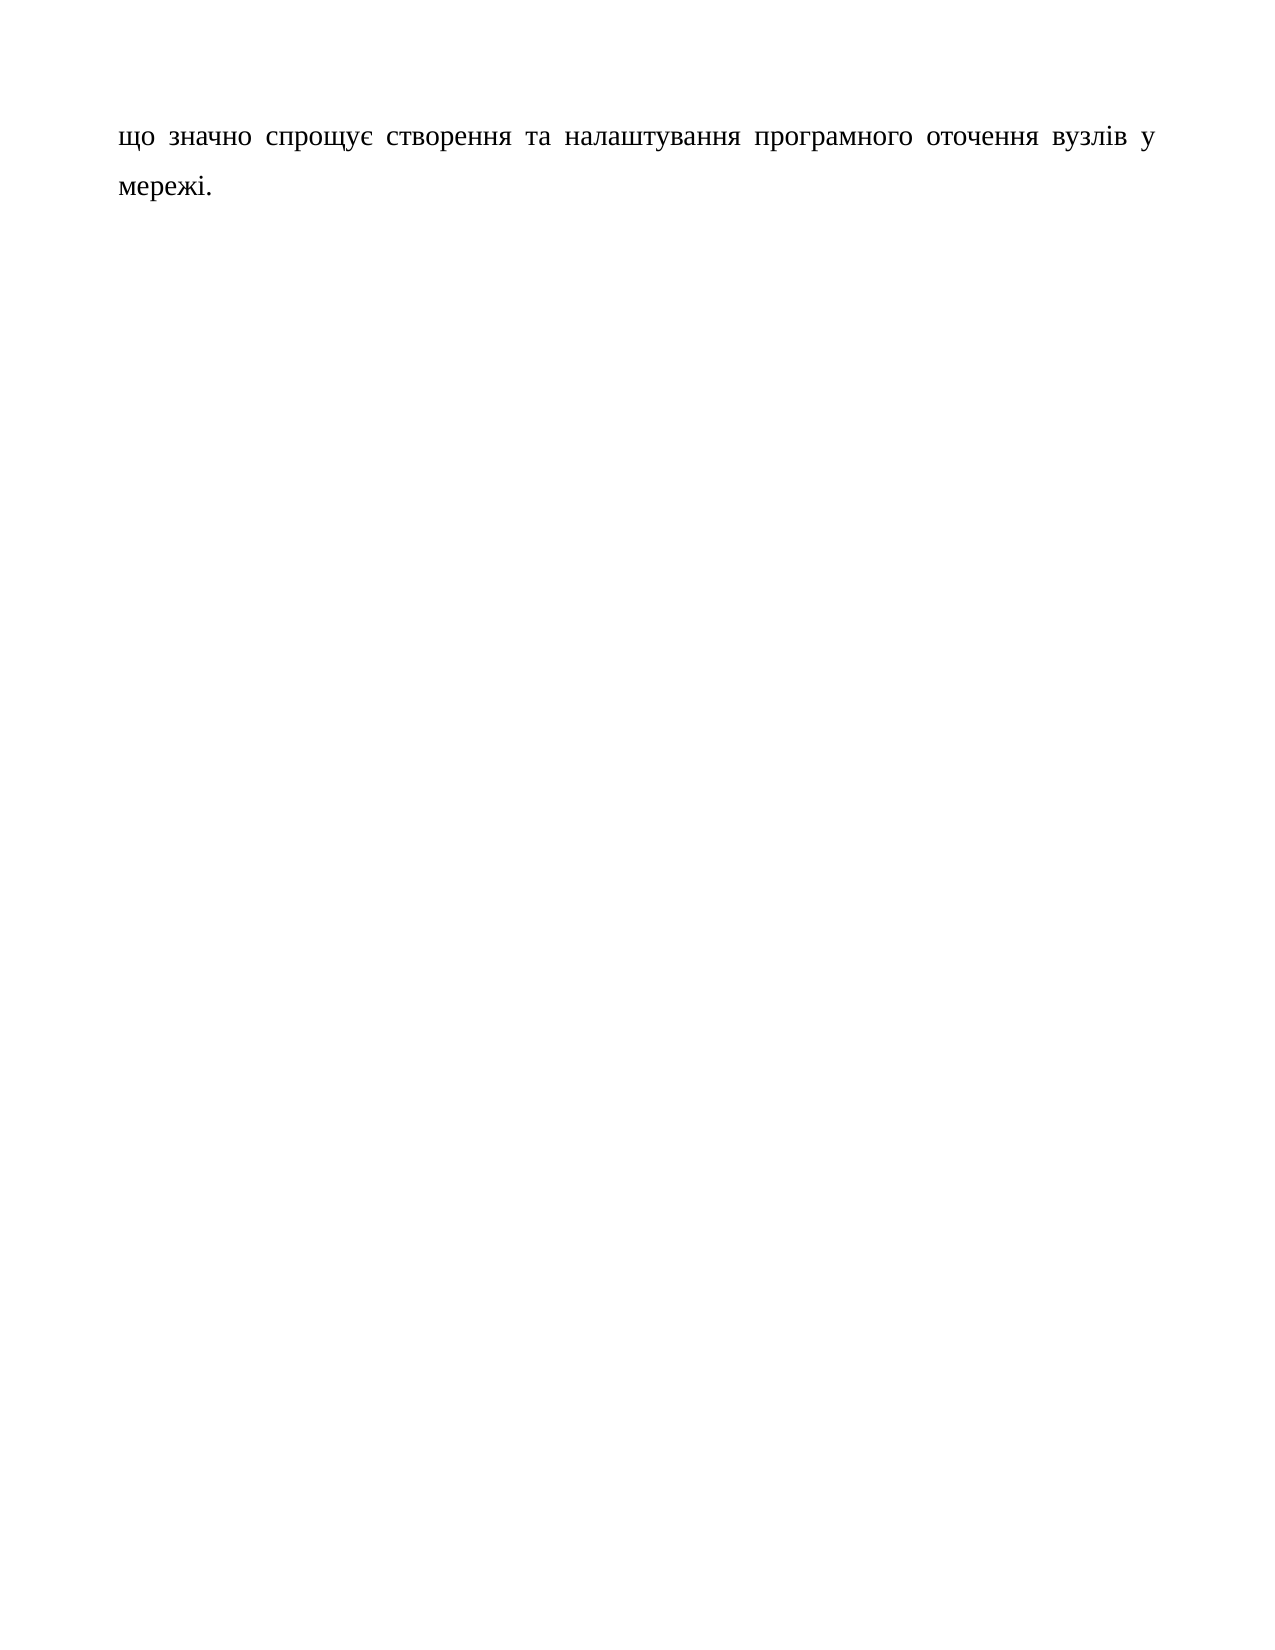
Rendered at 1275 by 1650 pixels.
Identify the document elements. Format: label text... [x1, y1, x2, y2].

text що значно спрощує створення та налаштування програмного оточення вузлів у мережі. [118, 118, 1157, 202]
